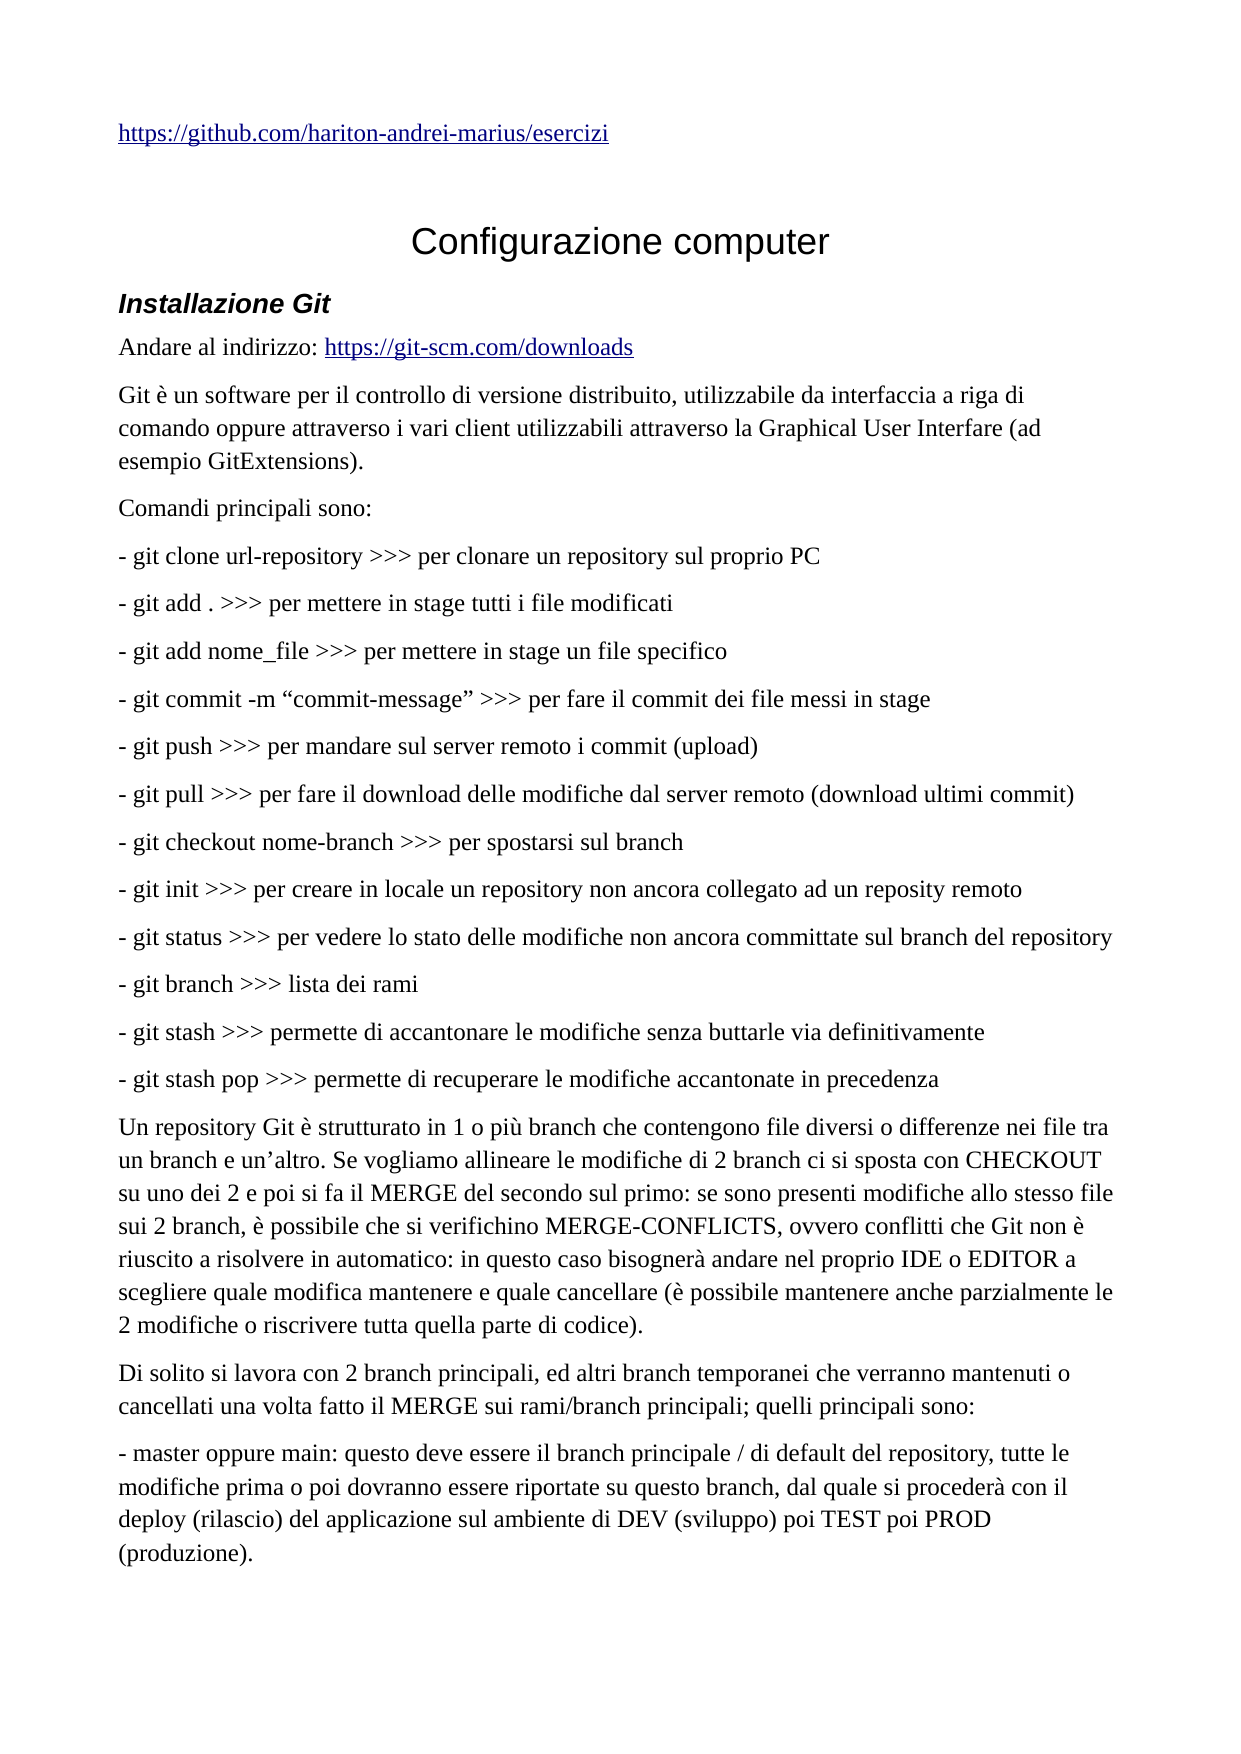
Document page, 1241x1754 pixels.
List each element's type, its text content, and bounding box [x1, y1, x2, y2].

text - git push >>> per mandare sul server remoto i commit (upload) [118, 731, 1122, 760]
text Un repository Git è strutturato in 1 o più branch che contengono file diversi o differenze nei file tra un branch e un’altro. Se vogliamo allineare le modifiche di 2 branch ci si sposta con CHECKOUT su uno dei 2 e poi si fa il MERGE del secondo sul primo: se sono presenti modifiche allo stesso file sui 2 branch, è possibile che si verifichino MERGE-CONFLICTS, ovvero conflitti che Git non è riuscito a risolvere in automatico: in questo caso bisognerà andare nel proprio IDE o EDITOR a scegliere quale modifica mantenere e quale cancellare (è possibile mantenere anche parzialmente le 2 modifiche o riscrivere tutta quella parte di codice). [118, 1112, 1122, 1339]
text - git add . >>> per mettere in stage tutti i file modificati [118, 588, 1122, 617]
text - git clone url-repository >>> per clonare un repository sul proprio PC [118, 541, 1122, 570]
text - git init >>> per creare in locale un repository non ancora collegato ad un reposity remoto [118, 874, 1122, 903]
text Git è un software per il controllo di versione distribuito, utilizzabile da interfaccia a riga di comando oppure attraverso i vari client utilizzabili attraverso la Graphical User Interfare (ad esempio GitExtensions). [118, 380, 1122, 474]
subtitle Configurazione computer [118, 219, 1122, 263]
text - git checkout nome-branch >>> per spostarsi sul branch [118, 827, 1122, 855]
text - git pull >>> per fare il download delle modifiche dal server remoto (download ultimi commit) [118, 779, 1122, 808]
text - git stash pop >>> permette di recuperare le modifiche accantonate in precedenza [118, 1064, 1122, 1093]
text Andare al indirizzo: https://git-scm.com/downloads [118, 332, 1122, 361]
text - git branch >>> lista dei rami [118, 969, 1122, 998]
text - git commit -m “commit-message” >>> per fare il commit dei file messi in stage [118, 684, 1122, 712]
text - git stash >>> permette di accantonare le modifiche senza buttarle via definitivamente [118, 1017, 1122, 1046]
text - git add nome_file >>> per mettere in stage un file specifico [118, 636, 1122, 665]
text Comandi principali sono: [118, 493, 1122, 522]
text - git status >>> per vedere lo stato delle modifiche non ancora committate sul branch del repository [118, 922, 1122, 951]
text - master oppure main: questo deve essere il branch principale / di default del repository, tutte le modifiche prima o poi dovranno essere riportate su questo branch, dal quale si procederà con il deploy (rilascio) del applicazione sul ambiente di DEV (sviluppo) poi TEST poi PROD (produzione). [118, 1438, 1122, 1566]
subtitle Installazione Git [118, 288, 1122, 319]
text https://github.com/hariton-andrei-marius/esercizi [118, 118, 1122, 147]
text Di solito si lavora con 2 branch principali, ed altri branch temporanei che verranno mantenuti o cancellati una volta fatto il MERGE sui rami/branch principali; quelli principali sono: [118, 1358, 1122, 1420]
